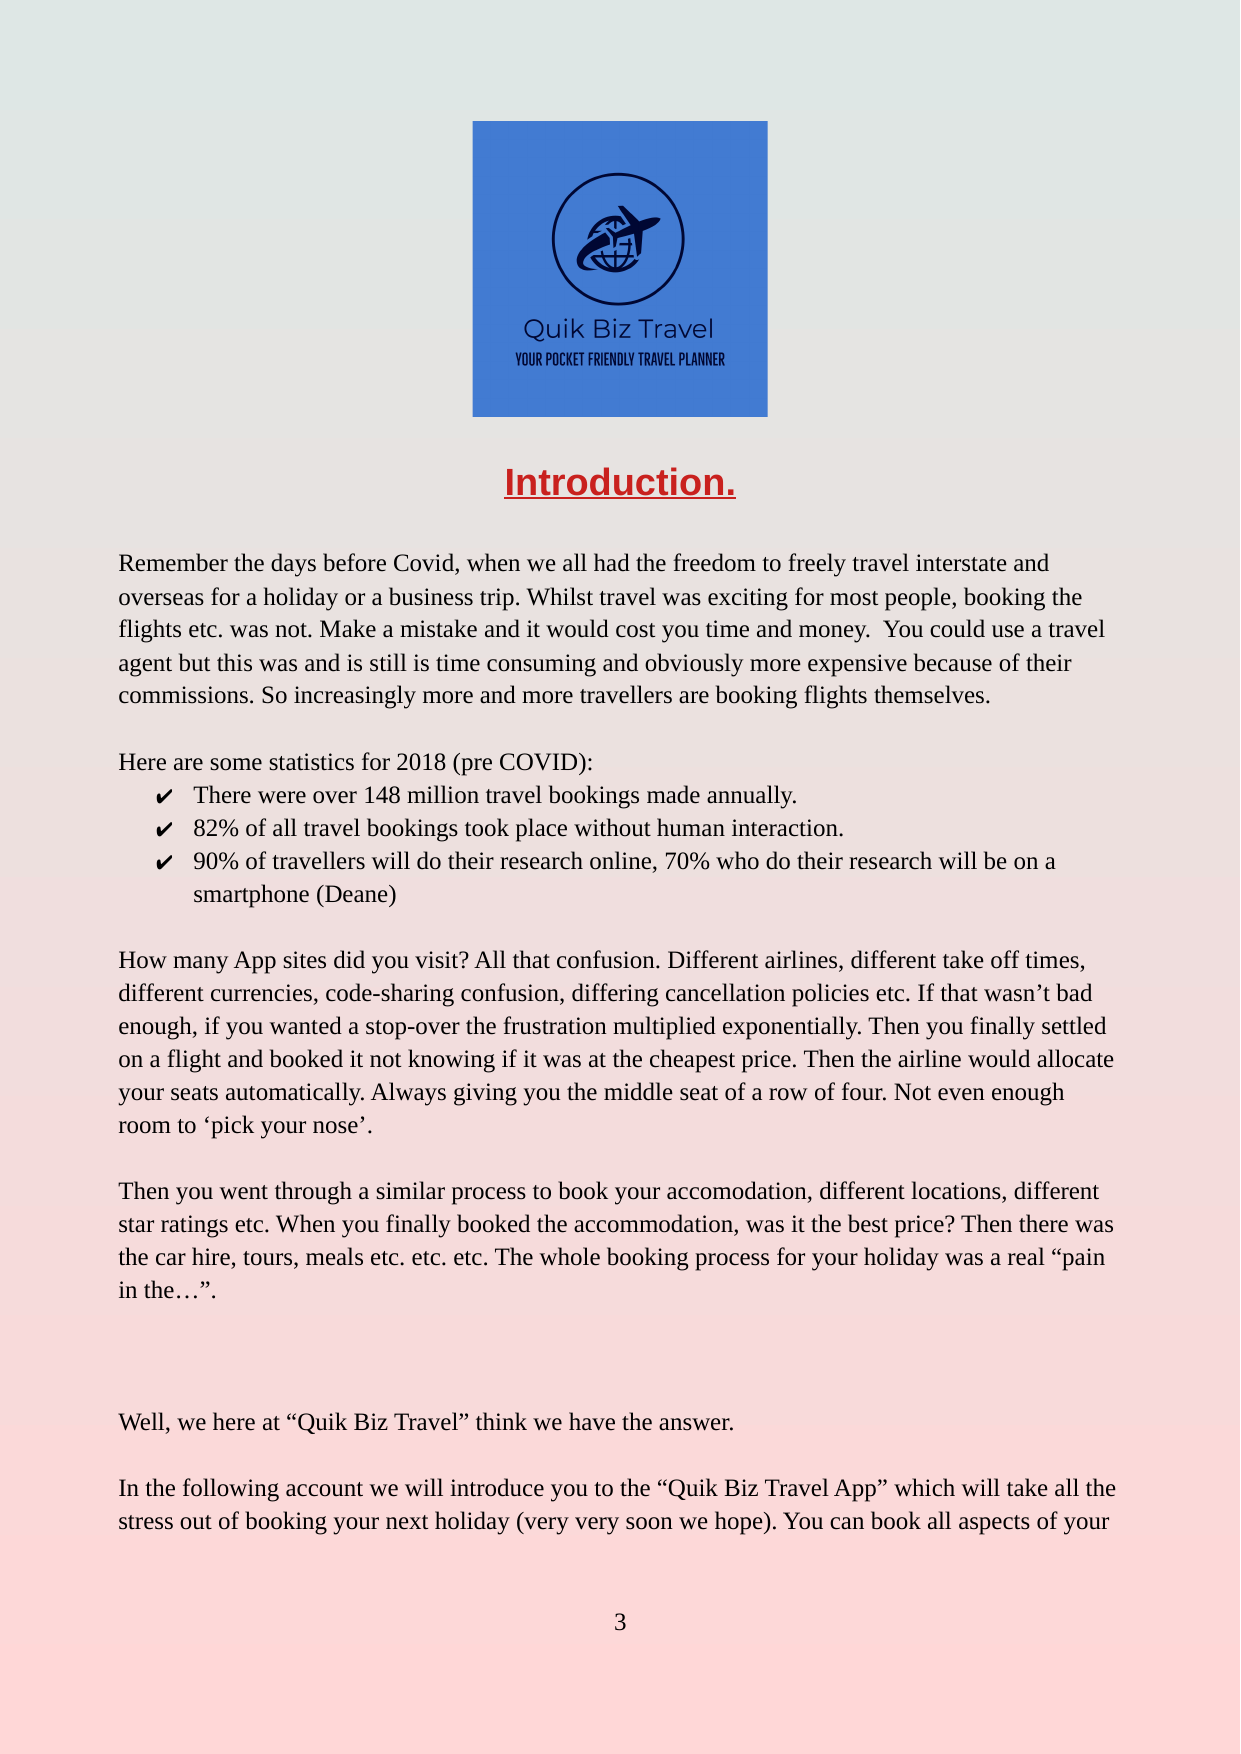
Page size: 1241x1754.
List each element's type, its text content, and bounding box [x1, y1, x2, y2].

text How many App sites did you visit? All that confusion. Different airlines, different take off times, different currencies, code-sharing confusion, differing cancellation policies etc. If that wasn’t bad enough, if you wanted a stop-over the frustration multiplied exponentially. Then you finally settled on a flight and booked it not knowing if it was at the cheapest price. Then the airline would allocate your seats automatically. Always giving you the middle seat of a row of four. Not even enough room to ‘pick your nose’. [118, 945, 1122, 1139]
list There were over 148 million travel bookings made annually. [156, 780, 1122, 808]
text Here are some statistics for 2018 (pre COVID): [118, 747, 1122, 775]
text In the following account we will introduce you to the “Quik Biz Travel App” which will take all the stress out of booking your next holiday (very very soon we hope). You can book all aspects of your [118, 1473, 1122, 1535]
picture [472, 121, 768, 417]
text Well, we here at “Quik Biz Travel” think we have the answer. [118, 1407, 1122, 1436]
list 90% of travellers will do their research online, 70% who do their research will be on a smartphone (Deane) [156, 846, 1122, 907]
list 82% of all travel bookings took place without human interaction. [156, 813, 1122, 841]
text Remember the days before Covid, when we all had the freedom to freely travel interstate and overseas for a holiday or a business trip. Whilst travel was exciting for most people, booking the flights etc. was not. Make a mistake and it would cost you time and money. You could use a travel agent but this was and is still is time consuming and obviously more expensive because of their commissions. So increasingly more and more travellers are booking flights themselves. [118, 548, 1122, 709]
text Then you went through a similar process to book your accomodation, different locations, different star ratings etc. When you finally booked the accommodation, was it the best price? Then there was the car hire, tours, meals etc. etc. etc. The whole booking process for your holiday was a real “pain in the…”. [118, 1176, 1122, 1304]
subtitle Introduction. [118, 459, 1122, 503]
